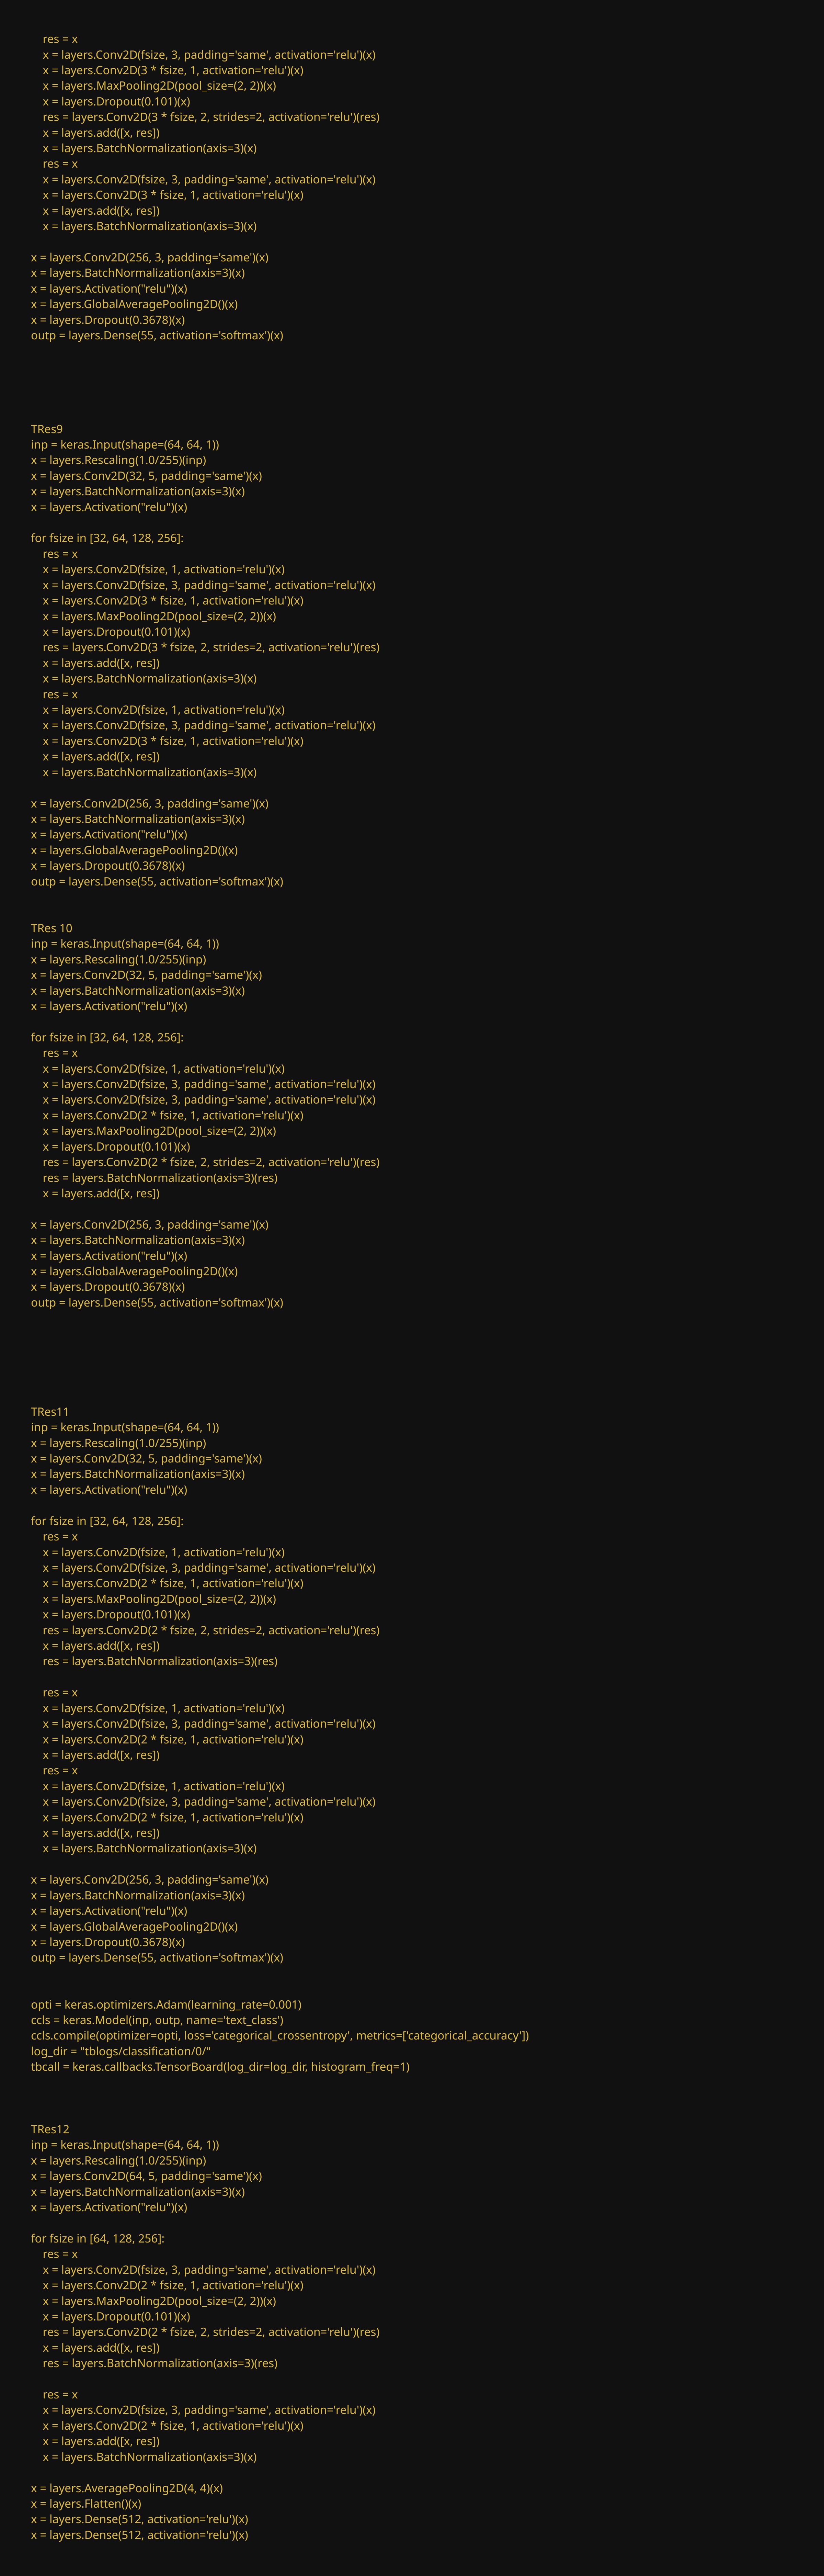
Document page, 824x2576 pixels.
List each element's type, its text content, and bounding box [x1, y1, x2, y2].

text res = x x = layers.Conv2D(fsize, 3, padding='same', activation='relu')(x) x = layers.Conv2D(3 * fsize, 1, activation='relu')(x) x = layers.MaxPooling2D(pool_size=(2, 2))(x) x = layers.Dropout(0.101)(x) res = layers.Conv2D(3 * fsize, 2, strides=2, activation='relu')(res) x = layers.add([x, res]) x = layers.BatchNormalization(axis=3)(x) res = x x = layers.Conv2D(fsize, 3, padding='same', activation='relu')(x) x = layers.Conv2D(3 * fsize, 1, activation='relu')(x) x = layers.add([x, res]) x = layers.BatchNormalization(axis=3)(x) x = layers.Conv2D(256, 3, padding='same')(x) x = layers.BatchNormalization(axis=3)(x) x = layers.Activation("relu")(x) x = layers.GlobalAveragePooling2D()(x) x = layers.Dropout(0.3678)(x) outp = layers.Dense(55, activation='softmax')(x) TRes9 inp = keras.Input(shape=(64, 64, 1)) x = layers.Rescaling(1.0/255)(inp) x = layers.Conv2D(32, 5, padding='same')(x) x = layers.BatchNormalization(axis=3)(x) x = layers.Activation("relu")(x) for fsize in [32, 64, 128, 256]: res = x x = layers.Conv2D(fsize, 1, activation='relu')(x) x = layers.Conv2D(fsize, 3, padding='same', activation='relu')(x) x = layers.Conv2D(3 * fsize, 1, activation='relu')(x) x = layers.MaxPooling2D(pool_size=(2, 2))(x) x = layers.Dropout(0.101)(x) res = layers.Conv2D(3 * fsize, 2, strides=2, activation='relu')(res) x = layers.add([x, res]) x = layers.BatchNormalization(axis=3)(x) res = x x = layers.Conv2D(fsize, 1, activation='relu')(x) x = layers.Conv2D(fsize, 3, padding='same', activation='relu')(x) x = layers.Conv2D(3 * fsize, 1, activation='relu')(x) x = layers.add([x, res]) x = layers.BatchNormalization(axis=3)(x) x = layers.Conv2D(256, 3, padding='same')(x) x = layers.BatchNormalization(axis=3)(x) x = layers.Activation("relu")(x) x = layers.GlobalAveragePooling2D()(x) x = layers.Dropout(0.3678)(x) outp = layers.Dense(55, activation='softmax')(x) TRes 10 inp = keras.Input(shape=(64, 64, 1)) x = layers.Rescaling(1.0/255)(inp) x = layers.Conv2D(32, 5, padding='same')(x) x = layers.BatchNormalization(axis=3)(x) x = layers.Activation("relu")(x) for fsize in [32, 64, 128, 256]: res = x x = layers.Conv2D(fsize, 1, activation='relu')(x) x = layers.Conv2D(fsize, 3, padding='same', activation='relu')(x) x = layers.Conv2D(fsize, 3, padding='same', activation='relu')(x) x = layers.Conv2D(2 * fsize, 1, activation='relu')(x) x = layers.MaxPooling2D(pool_size=(2, 2))(x) x = layers.Dropout(0.101)(x) res = layers.Conv2D(2 * fsize, 2, strides=2, activation='relu')(res) res = layers.BatchNormalization(axis=3)(res) x = layers.add([x, res]) x = layers.Conv2D(256, 3, padding='same')(x) x = layers.BatchNormalization(axis=3)(x) x = layers.Activation("relu")(x) x = layers.GlobalAveragePooling2D()(x) x = layers.Dropout(0.3678)(x) outp = layers.Dense(55, activation='softmax')(x) TRes11 inp = keras.Input(shape=(64, 64, 1)) x = layers.Rescaling(1.0/255)(inp) x = layers.Conv2D(32, 5, padding='same')(x) x = layers.BatchNormalization(axis=3)(x) x = layers.Activation("relu")(x) for fsize in [32, 64, 128, 256]: res = x x = layers.Conv2D(fsize, 1, activation='relu')(x) x = layers.Conv2D(fsize, 3, padding='same', activation='relu')(x) x = layers.Conv2D(2 * fsize, 1, activation='relu')(x) x = layers.MaxPooling2D(pool_size=(2, 2))(x) x = layers.Dropout(0.101)(x) res = layers.Conv2D(2 * fsize, 2, strides=2, activation='relu')(res) x = layers.add([x, res]) res = layers.BatchNormalization(axis=3)(res) res = x x = layers.Conv2D(fsize, 1, activation='relu')(x) x = layers.Conv2D(fsize, 3, padding='same', activation='relu')(x) x = layers.Conv2D(2 * fsize, 1, activation='relu')(x) x = layers.add([x, res]) res = x x = layers.Conv2D(fsize, 1, activation='relu')(x) x = layers.Conv2D(fsize, 3, padding='same', activation='relu')(x) x = layers.Conv2D(2 * fsize, 1, activation='relu')(x) x = layers.add([x, res]) x = layers.BatchNormalization(axis=3)(x) x = layers.Conv2D(256, 3, padding='same')(x) x = layers.BatchNormalization(axis=3)(x) x = layers.Activation("relu")(x) x = layers.GlobalAveragePooling2D()(x) x = layers.Dropout(0.3678)(x) outp = layers.Dense(55, activation='softmax')(x) opti = keras.optimizers.Adam(learning_rate=0.001) ccls = keras.Model(inp, outp, name='text_class') ccls.compile(optimizer=opti, loss='categorical_crossentropy', metrics=['categorical_accuracy']) log_dir = "tblogs/classification/0/" tbcall = keras.callbacks.TensorBoard(log_dir=log_dir, histogram_freq=1) TRes12 inp = keras.Input(shape=(64, 64, 1)) x = layers.Rescaling(1.0/255)(inp) x = layers.Conv2D(64, 5, padding='same')(x) x = layers.BatchNormalization(axis=3)(x) x = layers.Activation("relu")(x) for fsize in [64, 128, 256]: res = x x = layers.Conv2D(fsize, 3, padding='same', activation='relu')(x) x = layers.Conv2D(2 * fsize, 1, activation='relu')(x) x = layers.MaxPooling2D(pool_size=(2, 2))(x) x = layers.Dropout(0.101)(x) res = layers.Conv2D(2 * fsize, 2, strides=2, activation='relu')(res) x = layers.add([x, res]) res = layers.BatchNormalization(axis=3)(res) res = x x = layers.Conv2D(fsize, 3, padding='same', activation='relu')(x) x = layers.Conv2D(2 * fsize, 1, activation='relu')(x) x = layers.add([x, res]) x = layers.BatchNormalization(axis=3)(x) x = layers.AveragePooling2D(4, 4)(x) x = layers.Flatten()(x) x = layers.Dense(512, activation='relu')(x) x = layers.Dense(512, activation='relu')(x) [31, 31, 793, 2542]
